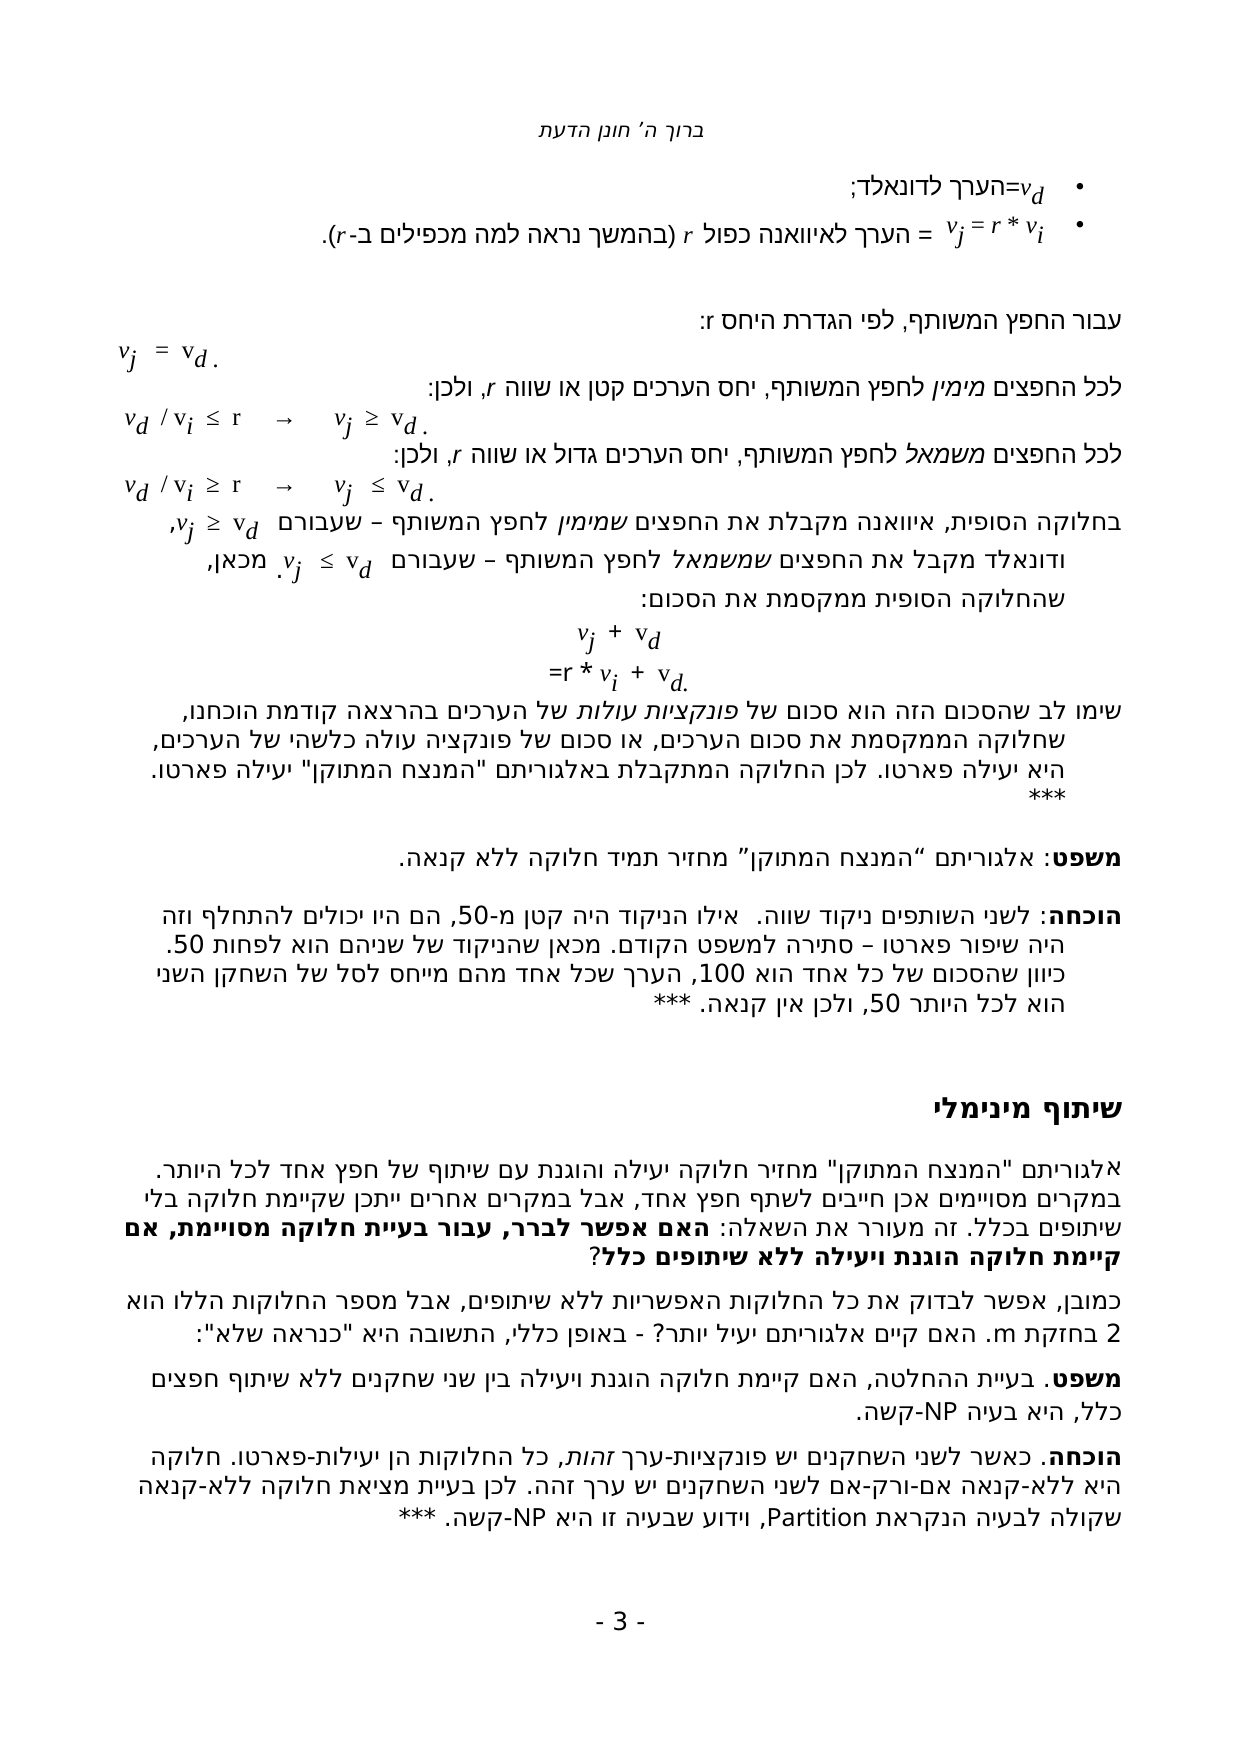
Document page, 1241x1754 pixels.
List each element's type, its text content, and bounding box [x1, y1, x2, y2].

text עבור החפץ המשותף, לפי הגדרת היחס r: [118, 306, 1122, 335]
text vj = vd . [118, 335, 1122, 373]
text הוכחה. כאשר לשני השחקנים יש פונקציות-ערך זהות, כל החלוקות הן יעילות-פארטו. חלוקה היא ללא-קנאה אם-ורק-אם לשני השחקנים יש ערך זהה. לכן בעיית מציאת חלוקה ללא-קנאה שקולה לבעיה הנקראת Partition, וידוע שבעיה זו היא NP-קשה. *** [118, 1442, 1122, 1534]
text בחלוקה הסופית, איוואנה מקבלת את החפצים שמימין לחפץ המשותף – שעבורם vj ≥ vd, ודונאלד מקבל את החפצים שמשמאל לחפץ המשותף – שעבורם vj ≤ vd. מכאן, שהחלוקה הסופית ממקסמת את הסכום: [118, 507, 1122, 613]
text לכל החפצים מימין לחפץ המשותף, יחס הערכים קטן או שווה r, ולכן: [118, 373, 1122, 402]
text כמובן, אפשר לבדוק את כל החלוקות האפשריות ללא שיתופים, אבל מספר החלוקות הללו הוא 2 בחזקת m. האם קיים אלגוריתם יעיל יותר? - באופן כללי, התשובה היא "כנראה שלא": [118, 1286, 1122, 1349]
text vj + vd [118, 613, 1122, 655]
text אלגוריתם "המנצח המתוקן" מחזיר חלוקה יעילה והוגנת עם שיתוף של חפץ אחד לכל היותר. במקרים מסויימים אכן חייבים לשתף חפץ אחד, אבל במקרים אחרים ייתכן שקיימת חלוקה בלי שיתופים בכלל. זה מעורר את השאלה: האם אפשר לברר, עבור בעיית חלוקה מסויימת, אם קיימת חלוקה הוגנת ויעילה ללא שיתופים כלל? [118, 1152, 1122, 1272]
text משפט: אלגוריתם “המנצח המתוקן” מחזיר תמיד חלוקה ללא קנאה. [118, 843, 1122, 872]
list vj = r * vi = הערך לאיוואנה כפול r (בהמשך נראה למה מכפילים ב-r). [118, 210, 1084, 248]
text vd / vi ≥ r → vj ≤ vd . [118, 469, 1122, 507]
list vd=הערך לדונאלד; [118, 172, 1084, 210]
text vd / vi ≤ r → vj ≥ vd . [118, 402, 1122, 440]
text =r * vi + vd. [118, 655, 1122, 697]
text שימו לב שהסכום הזה הוא סכום של פונקציות עולות של הערכים בהרצאה קודמת הוכחנו, שחלוקה הממקסמת את סכום הערכים, או סכום של פונקציה עולה כלשהי של הערכים, היא יעילה פארטו. לכן החלוקה המתקבלת באלגוריתם "המנצח המתוקן" יעילה פארטו. *** [118, 697, 1122, 813]
text הוכחה: לשני השותפים ניקוד שווה. אילו הניקוד היה קטן מ-50, הם היו יכולים להתחלף וזה היה שיפור פארטו – סתירה למשפט הקודם. מכאן שהניקוד של שניהם הוא לפחות 50. כיוון שהסכום של כל אחד הוא 100, הערך שכל אחד מהם מייחס לסל של השחקן השני הוא לכל היותר 50, ולכן אין קנאה. *** [118, 901, 1122, 1018]
text לכל החפצים משמאל לחפץ המשותף, יחס הערכים גדול או שווה r, ולכן: [118, 440, 1122, 469]
subtitle שיתוף מינימלי [118, 1092, 1122, 1126]
text משפט. בעיית ההחלטה, האם קיימת חלוקה הוגנת ויעילה בין שני שחקנים ללא שיתוף חפצים כלל, היא בעיה NP-קשה. [118, 1364, 1122, 1427]
